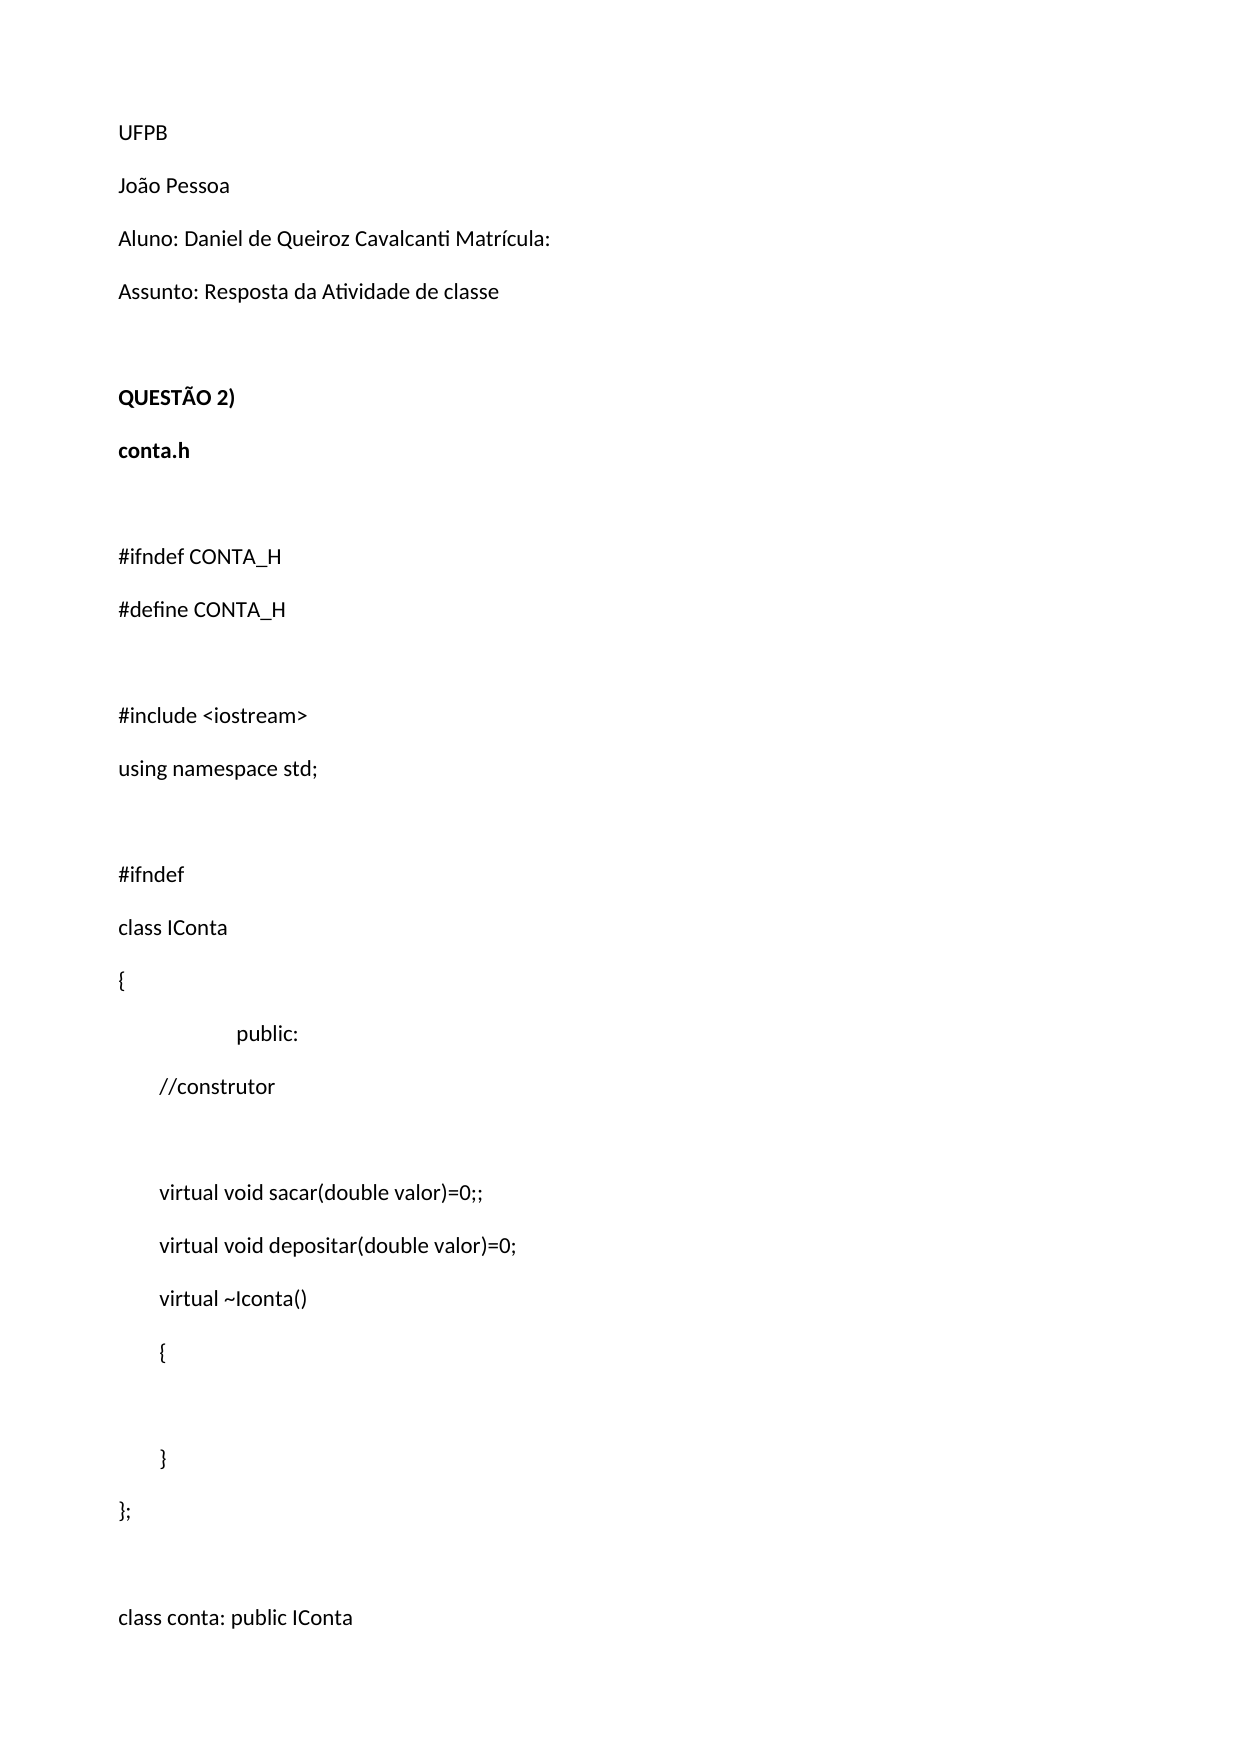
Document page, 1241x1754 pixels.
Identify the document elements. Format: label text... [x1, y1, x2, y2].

text //construtor [118, 1072, 1122, 1101]
text QUESTÃO 2) [118, 383, 1122, 411]
text { [118, 1338, 1122, 1366]
text class conta: public IConta [118, 1603, 1122, 1631]
text #ifndef CONTA_H [118, 542, 1122, 570]
text using namespace std; [118, 754, 1122, 782]
text }; [118, 1497, 1122, 1525]
text João Pessoa [118, 171, 1122, 199]
text class IConta [118, 913, 1122, 941]
text } [118, 1444, 1122, 1472]
text #define CONTA_H [118, 595, 1122, 623]
text conta.h [118, 436, 1122, 464]
text virtual void sacar(double valor)=0;; [118, 1178, 1122, 1207]
text public: [118, 1019, 1122, 1047]
text UFPB [118, 118, 1122, 146]
text virtual ~Iconta() [118, 1284, 1122, 1313]
text virtual void depositar(double valor)=0; [118, 1232, 1122, 1259]
text #include <iostream> [118, 701, 1122, 729]
text Assunto: Resposta da Atividade de classe [118, 277, 1122, 305]
text Aluno: Daniel de Queiroz Cavalcanti Matrícula: [118, 224, 1122, 252]
text #ifndef [118, 860, 1122, 888]
text { [118, 966, 1122, 994]
